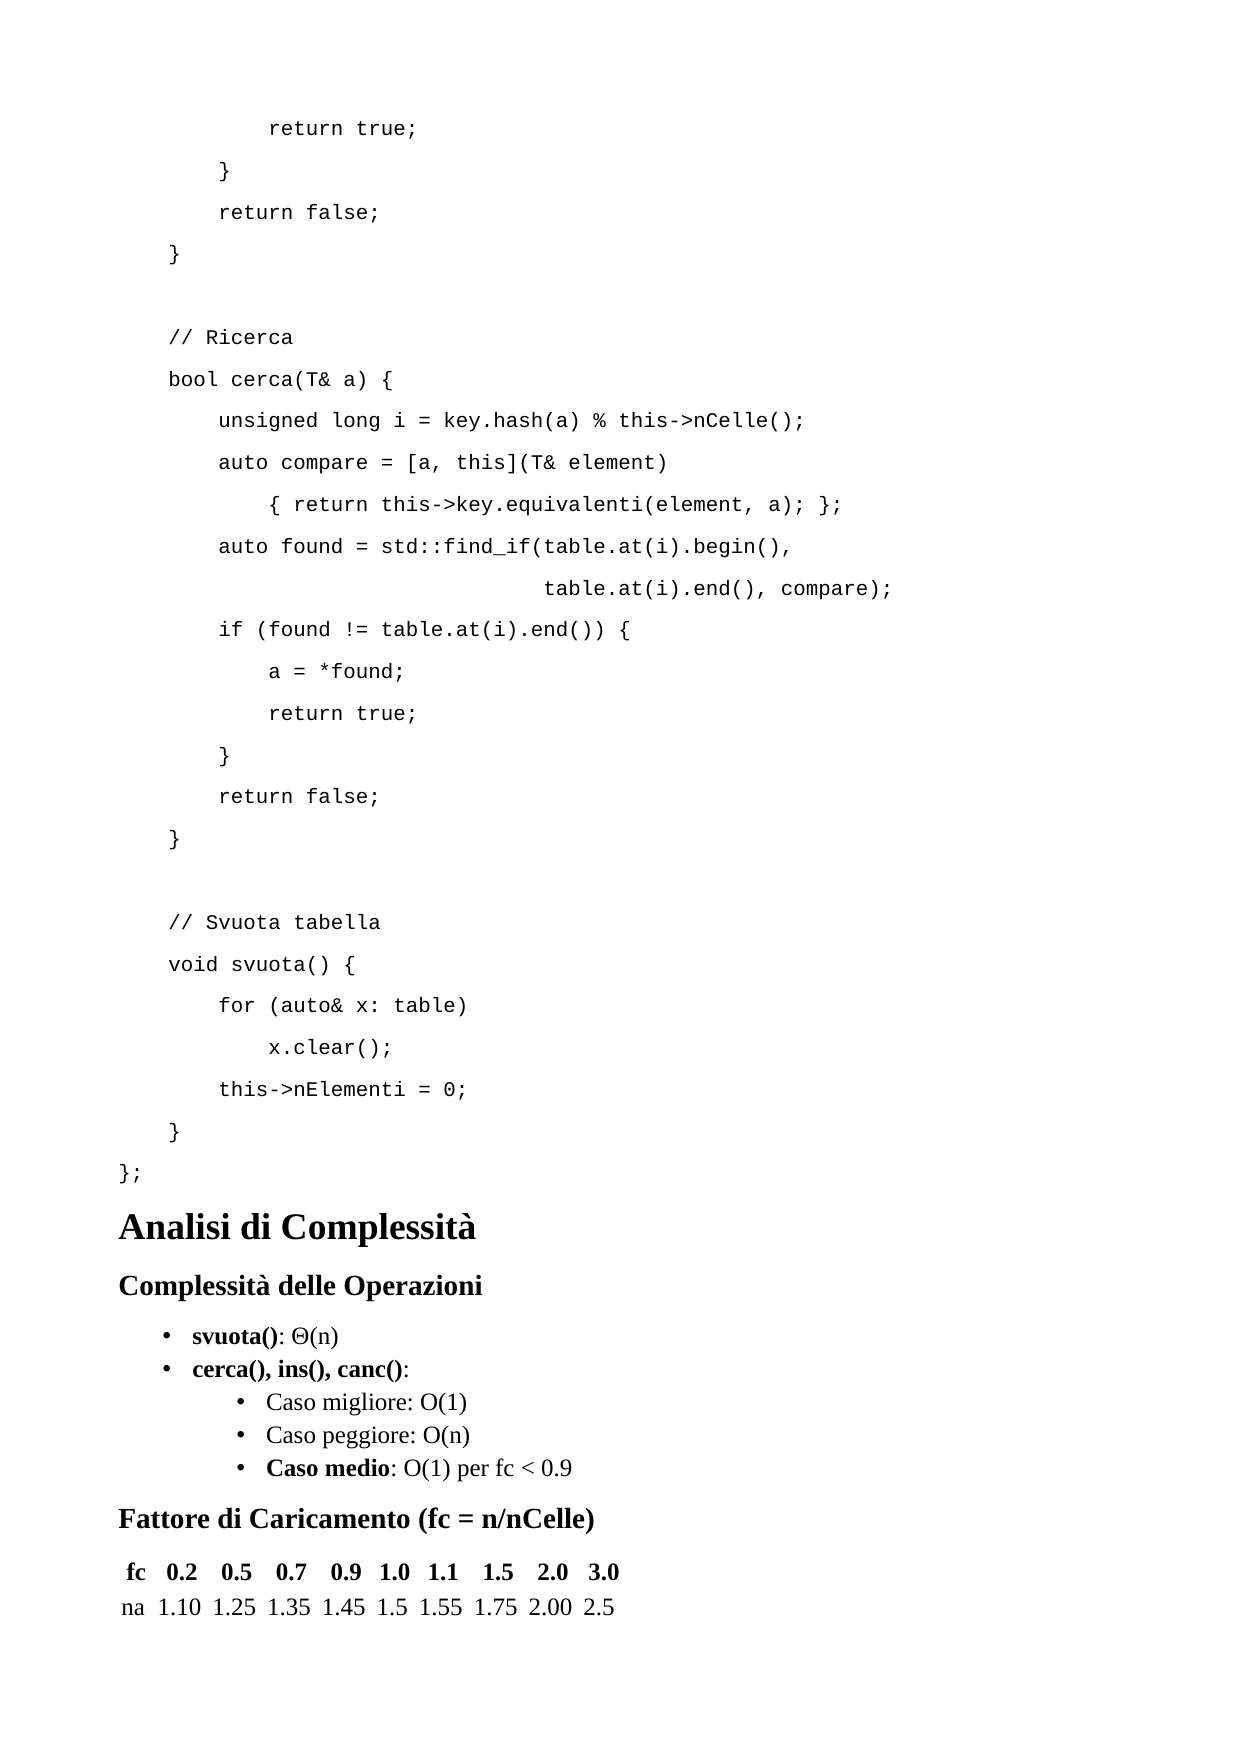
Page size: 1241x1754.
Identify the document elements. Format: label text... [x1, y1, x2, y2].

text table.at(i).end(), compare); [118, 578, 1122, 601]
subtitle Fattore di Caricamento (fc = n/nCelle) [118, 1501, 1122, 1535]
text return true; [118, 703, 1122, 727]
table_cell 1.75 [471, 1589, 525, 1623]
text // Ricerca [118, 327, 1122, 351]
table_header fc [118, 1554, 154, 1589]
text { return this->key.equivalenti(element, a); }; [118, 494, 1122, 518]
text a = *found; [118, 661, 1122, 685]
table_header 0.9 [319, 1554, 373, 1589]
table_cell na [118, 1589, 154, 1623]
text } [118, 745, 1122, 768]
text } [118, 1121, 1122, 1144]
list cerca(), ins(), canc(): [162, 1354, 1122, 1383]
text // Svuota tabella [118, 912, 1122, 935]
table_cell 1.45 [319, 1589, 373, 1623]
table_header 1.5 [471, 1554, 525, 1589]
table_cell 2.00 [525, 1589, 580, 1623]
table_cell 1.25 [209, 1589, 264, 1623]
table_header 1.0 [374, 1554, 416, 1589]
table_header 1.1 [416, 1554, 471, 1589]
text unsigned long i = key.hash(a) % this->nCelle(); [118, 411, 1122, 434]
text auto found = std::find_if(table.at(i).begin(), [118, 536, 1122, 559]
table_cell 1.10 [154, 1589, 209, 1623]
list Caso migliore: O(1) [236, 1387, 1122, 1416]
subtitle Complessità delle Operazioni [118, 1268, 1122, 1302]
text } [118, 828, 1122, 852]
list Caso peggiore: O(n) [236, 1421, 1122, 1449]
text x.clear(); [118, 1037, 1122, 1061]
text bool cerca(T& a) { [118, 369, 1122, 392]
text return false; [118, 202, 1122, 225]
text auto compare = [a, this](T& element) [118, 452, 1122, 476]
text this->nElementi = 0; [118, 1079, 1122, 1102]
text if (found != table.at(i).end()) { [118, 619, 1122, 643]
text } [118, 160, 1122, 183]
table_header 3.0 [580, 1554, 627, 1589]
text void svuota() { [118, 953, 1122, 977]
text for (auto& x: table) [118, 995, 1122, 1019]
table_header 0.7 [264, 1554, 319, 1589]
table_cell 1.5 [374, 1589, 416, 1623]
text } [118, 243, 1122, 267]
text }; [118, 1162, 1122, 1186]
text return true; [118, 118, 1122, 142]
table_header 0.2 [154, 1554, 209, 1589]
table_header 0.5 [209, 1554, 264, 1589]
list svuota(): Θ(n) [162, 1321, 1122, 1350]
list Caso medio: O(1) per fc < 0.9 [236, 1453, 1122, 1482]
table_cell 1.55 [416, 1589, 471, 1623]
table_cell 2.5 [580, 1589, 627, 1623]
text return false; [118, 786, 1122, 810]
table_header 2.0 [525, 1554, 580, 1589]
table_cell 1.35 [264, 1589, 319, 1623]
subtitle Analisi di Complessità [118, 1204, 1122, 1247]
